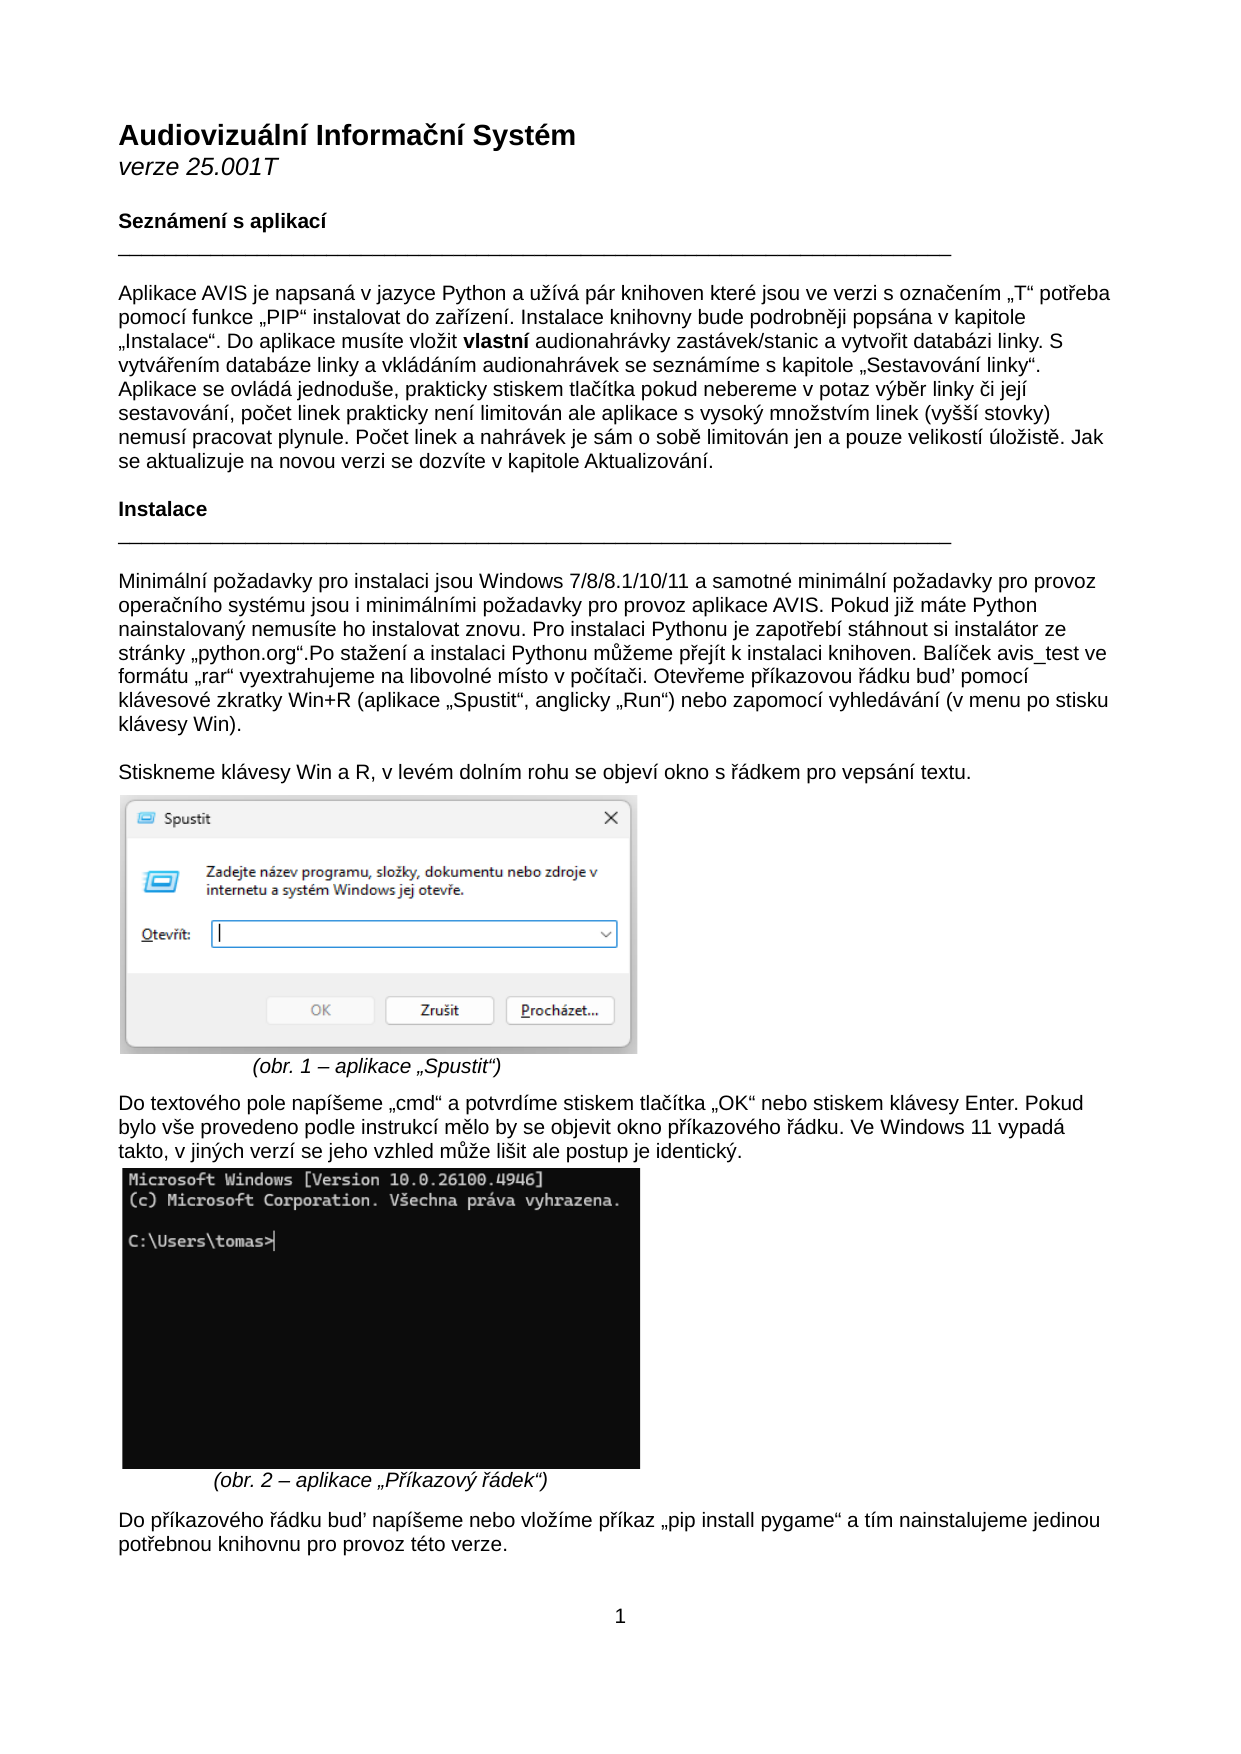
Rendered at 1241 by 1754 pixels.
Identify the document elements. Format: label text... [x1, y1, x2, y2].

text Do příkazového řádku bud’ napíšeme nebo vložíme příkaz „pip install pygame“ a tím nainstalujeme jedinou potřebnou knihovnu pro provoz této verze. [118, 1508, 1122, 1556]
picture [120, 795, 638, 1054]
text Audiovizuální Informační Systém [118, 118, 1122, 152]
text 1 [118, 1603, 1122, 1627]
text Stiskneme klávesy Win a R, v levém dolním rohu se objeví okno s řádkem pro vepsání textu. [118, 760, 1122, 784]
text verze 25.001T [118, 152, 1122, 180]
text Instalace [118, 497, 1122, 521]
text ________________________________________________________________________ [118, 521, 1122, 544]
text Do textového pole napíšeme „cmd“ a potvrdíme stiskem tlačítka „OK“ nebo stiskem klávesy Enter. Pokud bylo vše provedeno podle instrukcí mělo by se objevit okno příkazového řádku. Ve Windows 11 vypadá takto, v jiných verzí se jeho vzhled může lišit ale postup je identický. [118, 1091, 1122, 1163]
text Seznámení s aplikací [118, 209, 1122, 233]
text Aplikace AVIS je napsaná v jazyce Python a užívá pár knihoven které jsou ve verzi s označením „T“ potřeba pomocí funkce „PIP“ instalovat do zařízení. Instalace knihovny bude podrobněji popsána v kapitole „Instalace“. Do aplikace musíte vložit vlastní audionahrávky zastávek/stanic a vytvořit databázi linky. S vytvářením databáze linky a vkládáním audionahrávek se seznámíme s kapitole „Sestavování linky“. Aplikace se ovládá jednoduše, prakticky stiskem tlačítka pokud nebereme v potaz výběr linky či její sestavování, počet linek prakticky není limitován ale aplikace s vysoký množstvím linek (vyšší stovky) nemusí pracovat plynule. Počet linek a nahrávek je sám o sobě limitován jen a pouze velikostí úložistě. Jak se aktualizuje na novou verzi se dozvíte v kapitole Aktualizování. [118, 281, 1122, 473]
text Minimální požadavky pro instalaci jsou Windows 7/8/8.1/10/11 a samotné minimální požadavky pro provoz operačního systému jsou i minimálními požadavky pro provoz aplikace AVIS. Pokud již máte Python nainstalovaný nemusíte ho instalovat znovu. Pro instalaci Pythonu je zapotřebí stáhnout si instalátor ze stránky „python.org“.Po stažení a instalaci Pythonu můžeme přejít k instalaci knihoven. Balíček avis_test ve formátu „rar“ vyextrahujeme na libovolné místo v počítači. Otevřeme příkazovou řádku bud’ pomocí klávesové zkratky Win+R (aplikace „Spustit“, anglicky „Run“) nebo zapomocí vyhledávání (v menu po stisku klávesy Win). [118, 568, 1122, 736]
picture [122, 1168, 641, 1469]
text ________________________________________________________________________ [118, 233, 1122, 257]
